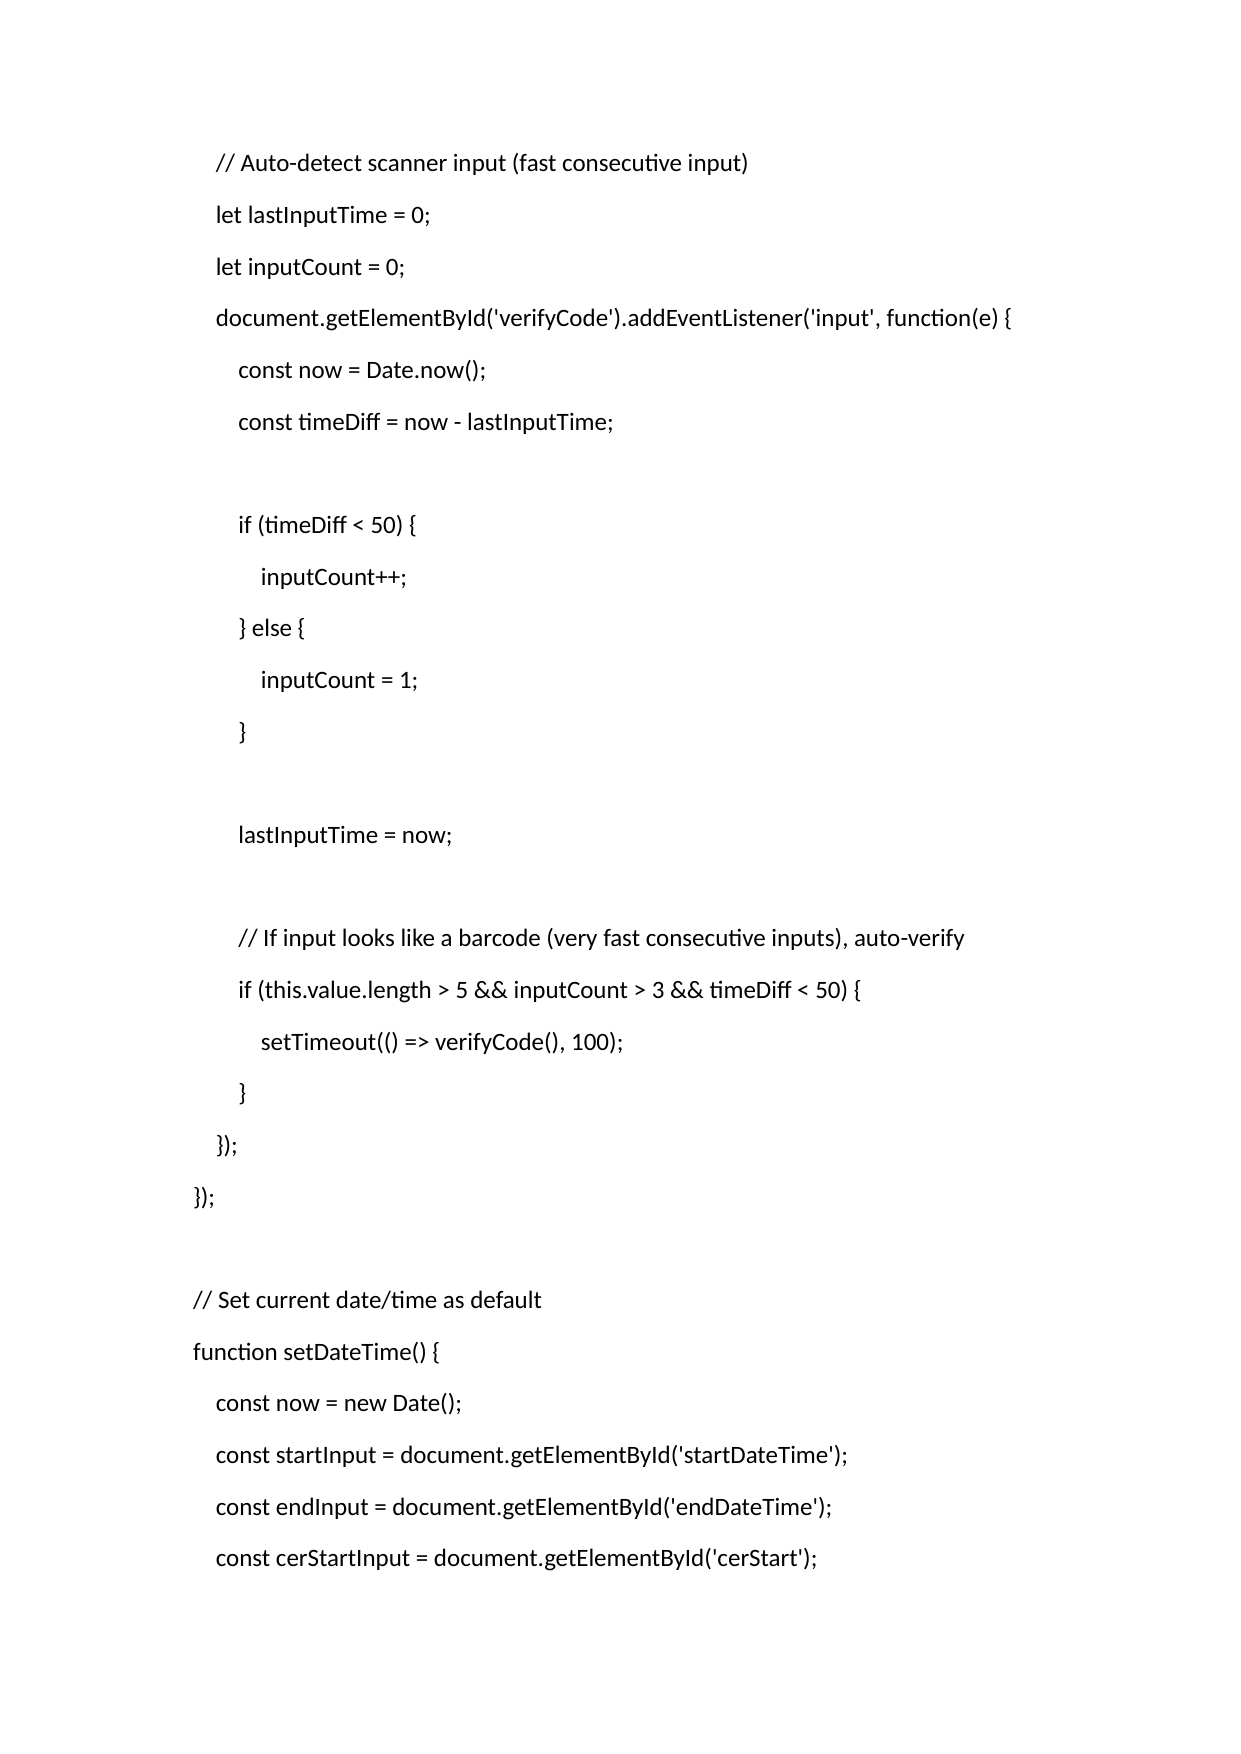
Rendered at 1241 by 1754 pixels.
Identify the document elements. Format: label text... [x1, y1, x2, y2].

text const now = new Date(); [148, 1388, 1093, 1418]
text // Auto-detect scanner input (fast consecutive input) [148, 148, 1093, 178]
text } else { [148, 613, 1093, 643]
text // Set current date/time as default [148, 1284, 1093, 1315]
text const timeDiff = now - lastInputTime; [148, 406, 1093, 436]
text if (timeDiff < 50) { [148, 509, 1093, 540]
text }); [148, 1181, 1093, 1211]
text // If input looks like a barcode (very fast consecutive inputs), auto-verify [148, 923, 1093, 953]
text } [148, 716, 1093, 746]
text const endInput = document.getElementById('endDateTime'); [148, 1491, 1093, 1521]
text let lastInputTime = 0; [148, 199, 1093, 230]
text document.getElementById('verifyCode').addEventListener('input', function(e) { [148, 303, 1093, 333]
text if (this.value.length > 5 && inputCount > 3 && timeDiff < 50) { [148, 974, 1093, 1005]
text const now = Date.now(); [148, 354, 1093, 385]
text setTimeout(() => verifyCode(), 100); [148, 1026, 1093, 1056]
text inputCount = 1; [148, 664, 1093, 695]
text lastInputTime = now; [148, 819, 1093, 850]
text let inputCount = 0; [148, 251, 1093, 281]
text } [148, 1078, 1093, 1108]
text const startInput = document.getElementById('startDateTime'); [148, 1439, 1093, 1470]
text function setDateTime() { [148, 1336, 1093, 1366]
text }); [148, 1129, 1093, 1160]
text inputCount++; [148, 561, 1093, 591]
text const cerStartInput = document.getElementById('cerStart'); [148, 1543, 1093, 1573]
